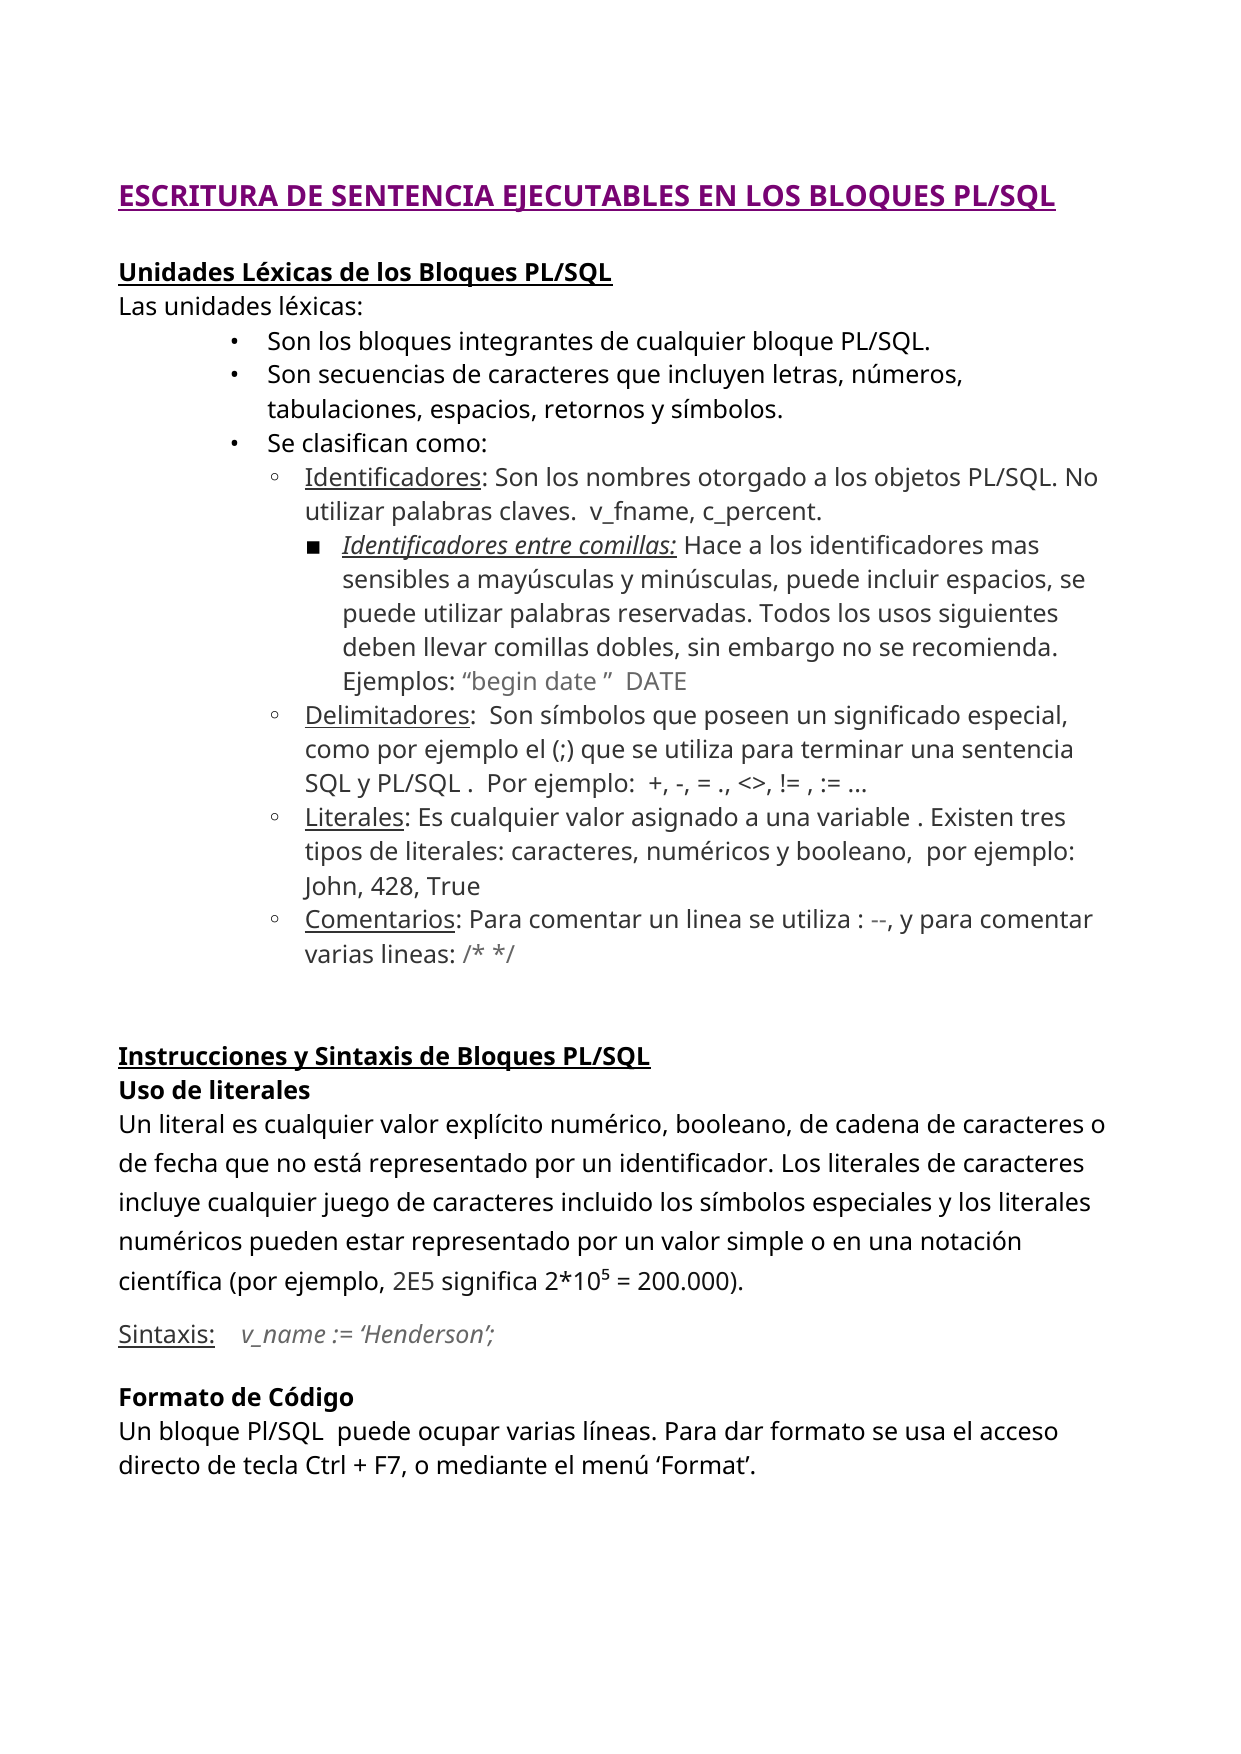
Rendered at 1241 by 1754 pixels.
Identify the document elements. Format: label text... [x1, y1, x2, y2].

text Sintaxis: v_name := ‘Henderson’; [118, 1317, 1122, 1351]
list Identificadores: Son los nombres otorgado a los objetos PL/SQL. No utilizar palabras claves. v_fname, c_percent. [267, 459, 1122, 527]
text Unidades Léxicas de los Bloques PL/SQL [118, 255, 1122, 289]
list Identificadores entre comillas: Hace a los identificadores mas sensibles a mayúsculas y minúsculas, puede incluir espacios, se puede utilizar palabras reservadas. Todos los usos siguientes deben llevar comillas dobles, sin embargo no se recomienda. [304, 527, 1122, 664]
list Comentarios: Para comentar un linea se utiliza : --, y para comentar varias lineas: /* */ [267, 902, 1122, 970]
list Literales: Es cualquier valor asignado a una variable . Existen tres tipos de literales: caracteres, numéricos y booleano, por ejemplo: John, 428, True [267, 800, 1122, 902]
list Delimitadores: Son símbolos que poseen un significado especial, como por ejemplo el (;) que se utiliza para terminar una sentencia SQL y PL/SQL . Por ejemplo: +, -, = ., <>, != , := ... [267, 698, 1122, 800]
list Son secuencias de caracteres que incluyen letras, números, tabulaciones, espacios, retornos y símbolos. [229, 357, 1122, 425]
text Instrucciones y Sintaxis de Bloques PL/SQL [118, 1038, 1122, 1072]
text Un literal es cualquier valor explícito numérico, booleano, de cadena de caracteres o de fecha que no está representado por un identificador. Los literales de caracteres incluye cualquier juego de caracteres incluido los símbolos especiales y los literales numéricos pueden estar representado por un valor simple o en una notación científica (por ejemplo, 2E5 significa 2*10⁵ = 200.000). [118, 1107, 1122, 1297]
text ESCRITURA DE SENTENCIA EJECUTABLES EN LOS BLOQUES PL/SQL [118, 176, 1122, 215]
text Uso de literales [118, 1072, 1122, 1107]
text Un bloque Pl/SQL puede ocupar varias líneas. Para dar formato se usa el acceso directo de tecla Ctrl + F7, o mediante el menú ‘Format’. [118, 1414, 1122, 1482]
text Las unidades léxicas: [118, 289, 1122, 323]
list Son los bloques integrantes de cualquier bloque PL/SQL. [229, 323, 1122, 357]
text Ejemplos: “begin date ” DATE [342, 664, 1122, 698]
list Se clasifican como: [229, 425, 1122, 459]
text Formato de Código [118, 1380, 1122, 1414]
